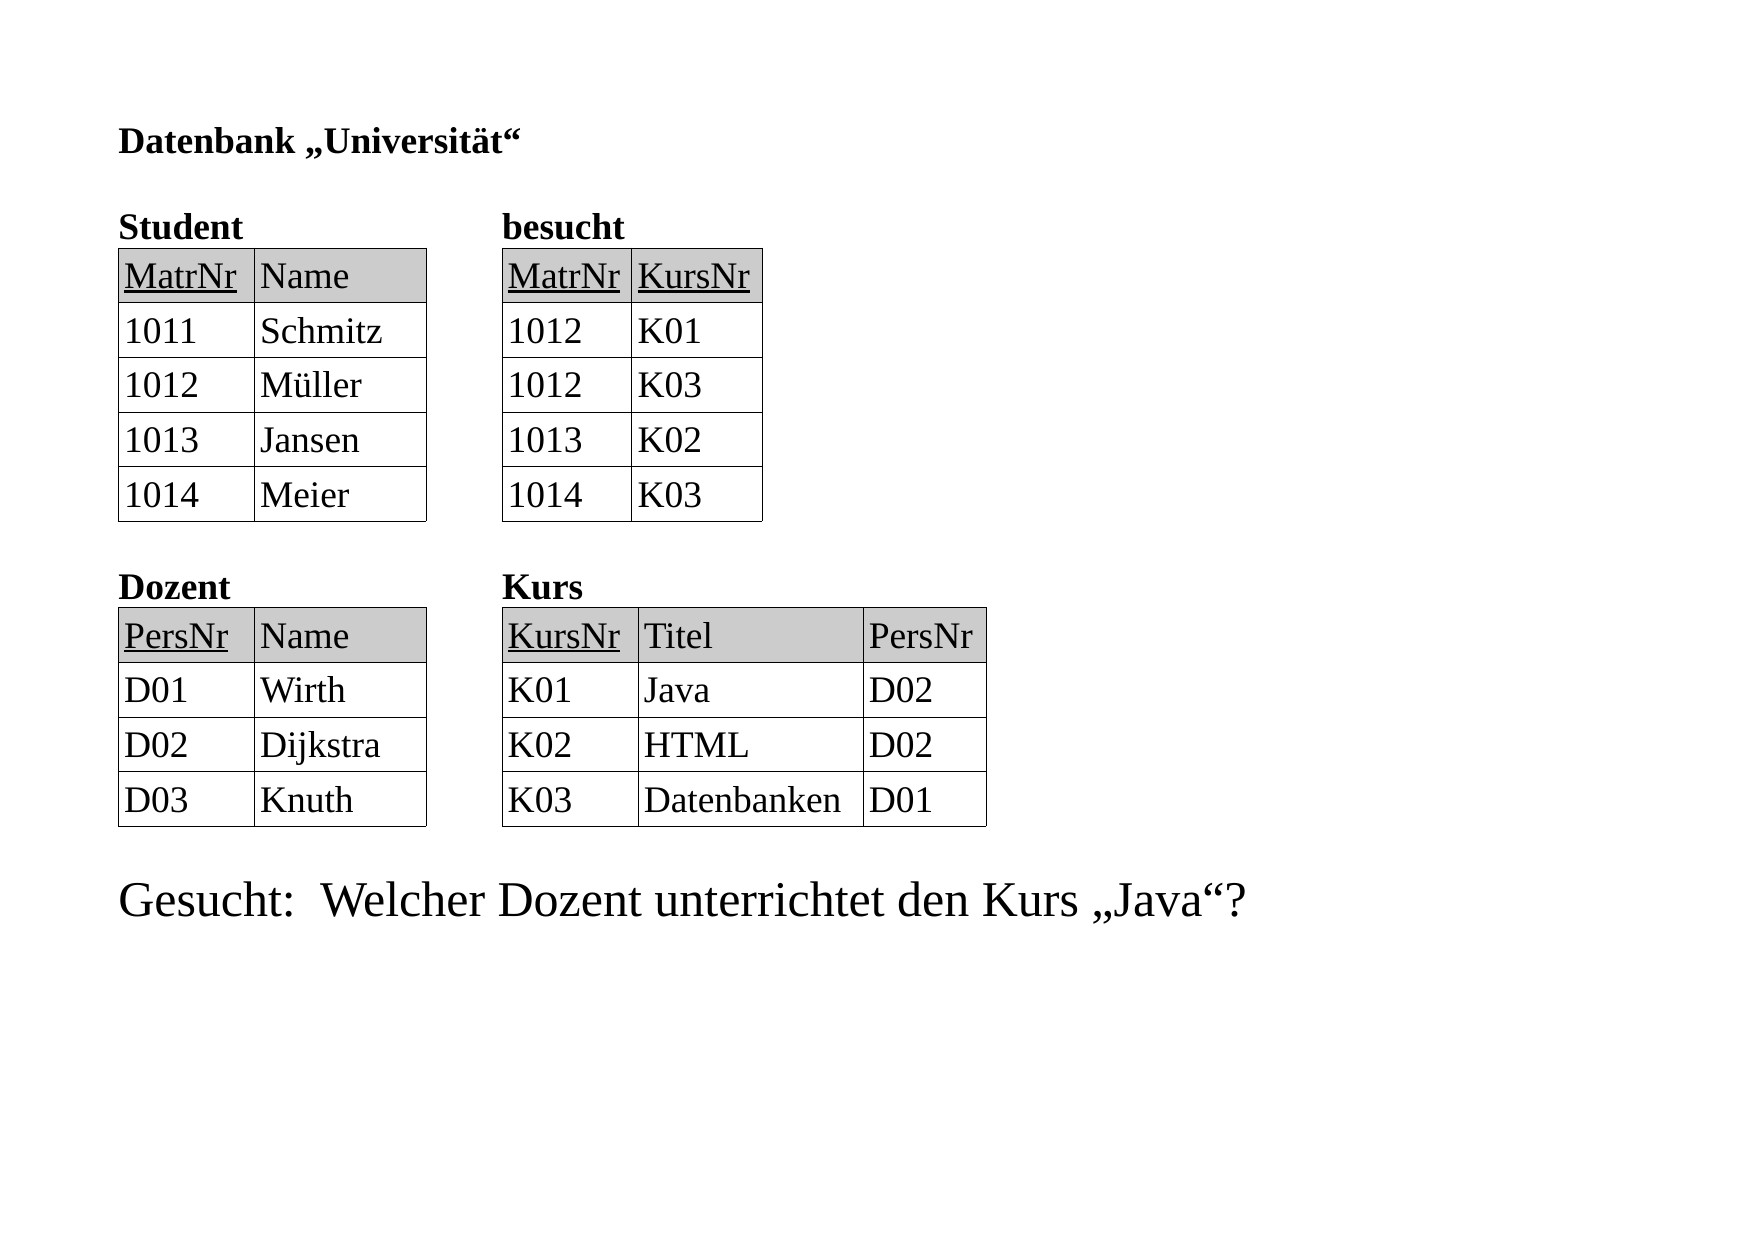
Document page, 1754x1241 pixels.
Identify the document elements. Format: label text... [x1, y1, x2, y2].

table_cell Kurs [502, 564, 1282, 826]
table_cell Datenbanken [639, 772, 863, 826]
table_cell Schmitz [255, 303, 426, 357]
table_cell D01 [119, 663, 254, 717]
table_cell Java [639, 663, 863, 717]
table_cell 1013 [503, 413, 631, 466]
table_cell Meier [255, 467, 426, 521]
table_cell K01 [503, 663, 638, 717]
table_header MatrNr [503, 249, 631, 302]
table_cell 1013 [119, 413, 254, 466]
table_cell Müller [255, 358, 426, 412]
table_cell Wirth [255, 663, 426, 717]
table_header PersNr [119, 608, 254, 662]
table_header Name [255, 249, 426, 302]
text Datenbank „Universität“ [118, 118, 1636, 161]
table_header KursNr [503, 608, 638, 662]
table_cell [1282, 564, 1636, 826]
table_cell K01 [632, 303, 762, 357]
table_cell D01 [864, 772, 986, 826]
table_header Titel [639, 608, 863, 662]
table_cell 1012 [503, 358, 631, 412]
table_header Student [118, 204, 502, 564]
table_header Name [255, 608, 426, 662]
table_cell 1012 [503, 303, 631, 357]
table_cell 1012 [119, 358, 254, 412]
table_cell K02 [503, 718, 638, 771]
table_cell D03 [119, 772, 254, 826]
table_cell K02 [632, 413, 762, 466]
table_cell Dozent [118, 564, 502, 826]
table_cell K03 [503, 772, 638, 826]
table_header PersNr [864, 608, 986, 662]
table_cell K03 [632, 467, 762, 521]
table_cell 1014 [503, 467, 631, 521]
table_header besucht [502, 204, 1282, 564]
table_header MatrNr [119, 249, 254, 302]
text Gesucht: Welcher Dozent unterrichtet den Kurs „Java“? [118, 869, 1636, 927]
table_cell 1014 [119, 467, 254, 521]
table_cell HTML [639, 718, 863, 771]
table_cell D02 [864, 663, 986, 717]
table_cell Dijkstra [255, 718, 426, 771]
table_cell K03 [632, 358, 762, 412]
table_cell 1011 [119, 303, 254, 357]
table_header [1282, 204, 1636, 564]
table_header KursNr [632, 249, 762, 302]
table_cell D02 [119, 718, 254, 771]
table_cell Knuth [255, 772, 426, 826]
table_cell D02 [864, 718, 986, 771]
table_cell Jansen [255, 413, 426, 466]
